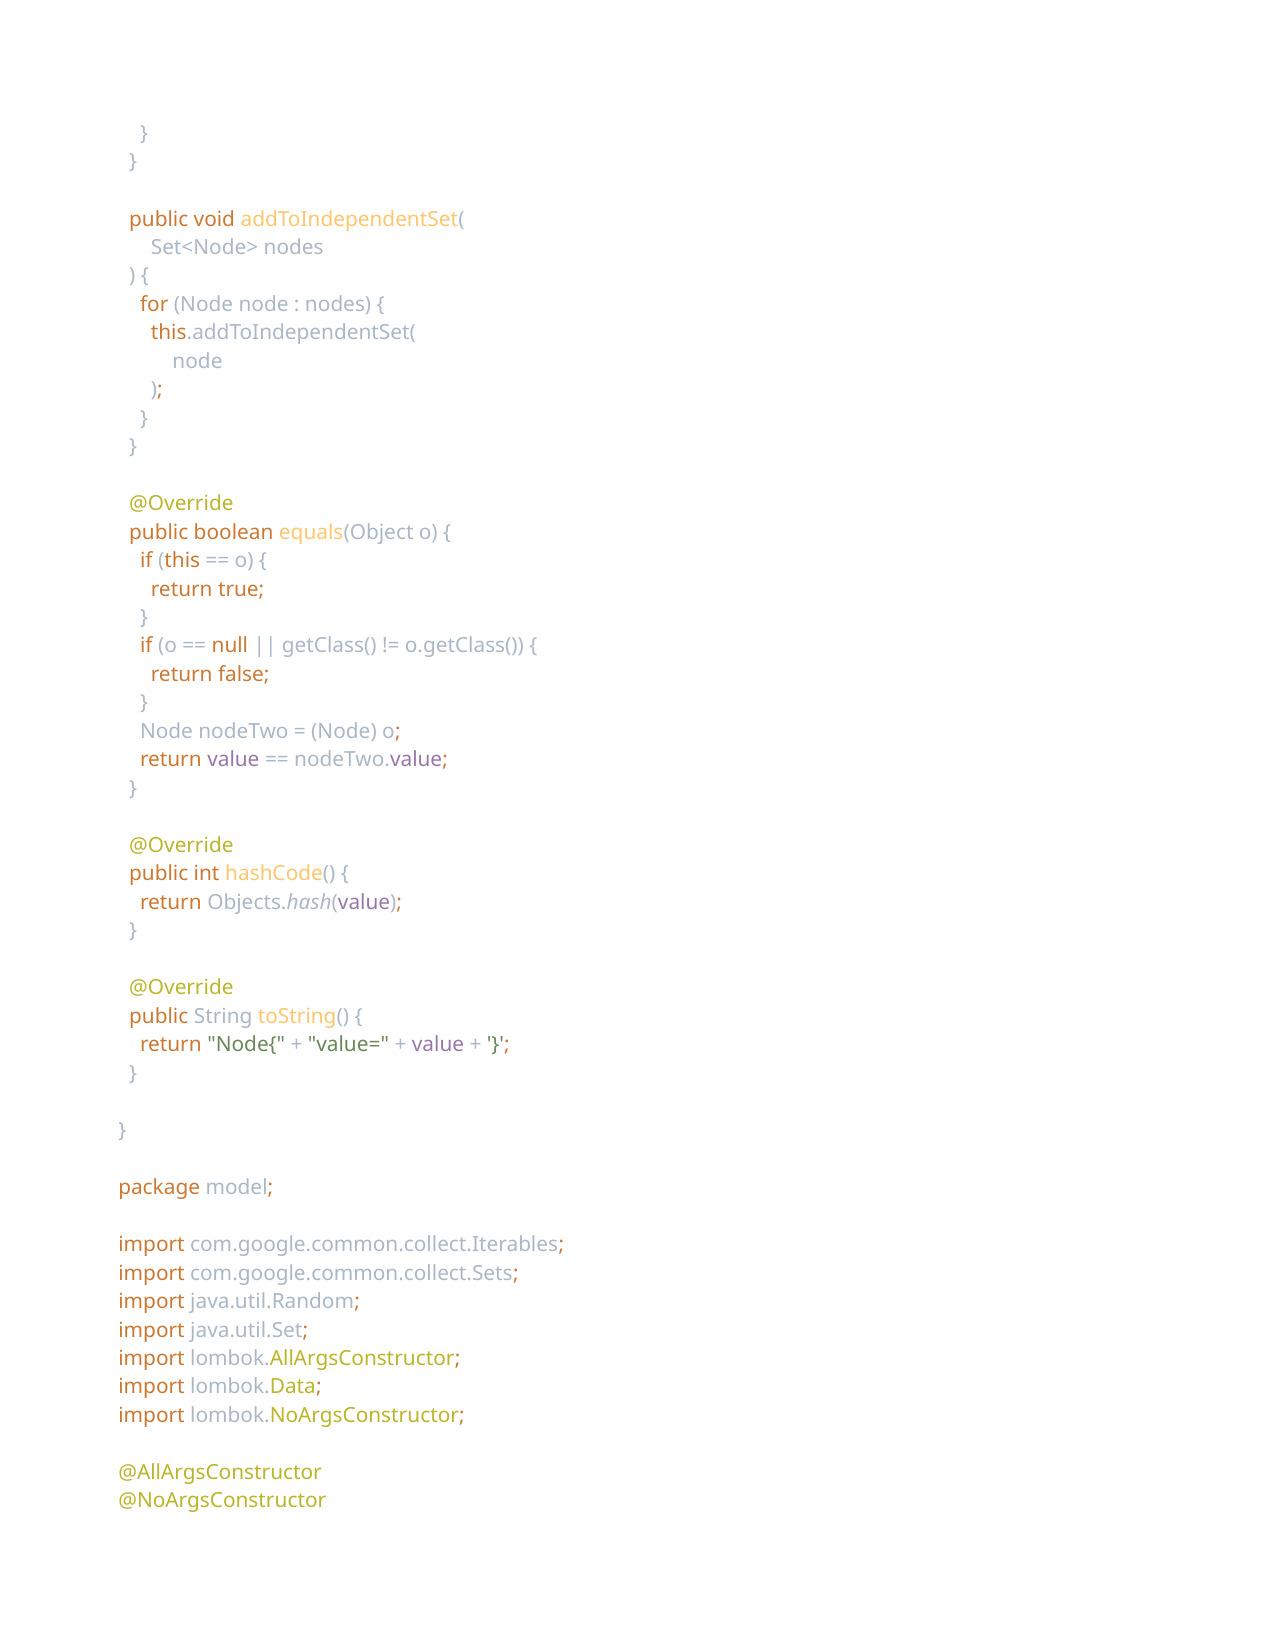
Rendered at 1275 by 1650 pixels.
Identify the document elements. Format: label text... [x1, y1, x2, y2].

text } } public void addToIndependentSet( Set<Node> nodes ) { for (Node node : nodes) { this.addToIndependentSet( node ); } } @Override public boolean equals(Object o) { if (this == o) { return true; } if (o == null || getClass() != o.getClass()) { return false; } Node nodeTwo = (Node) o; return value == nodeTwo.value; } @Override public int hashCode() { return Objects.hash(value); } @Override public String toString() { return "Node{" + "value=" + value + '}'; } } [118, 118, 1157, 1172]
text package model; import com.google.common.collect.Iterables; import com.google.common.collect.Sets; import java.util.Random; import java.util.Set; import lombok.AllArgsConstructor; import lombok.Data; import lombok.NoArgsConstructor; @AllArgsConstructor @NoArgsConstructor [118, 1172, 1157, 1514]
